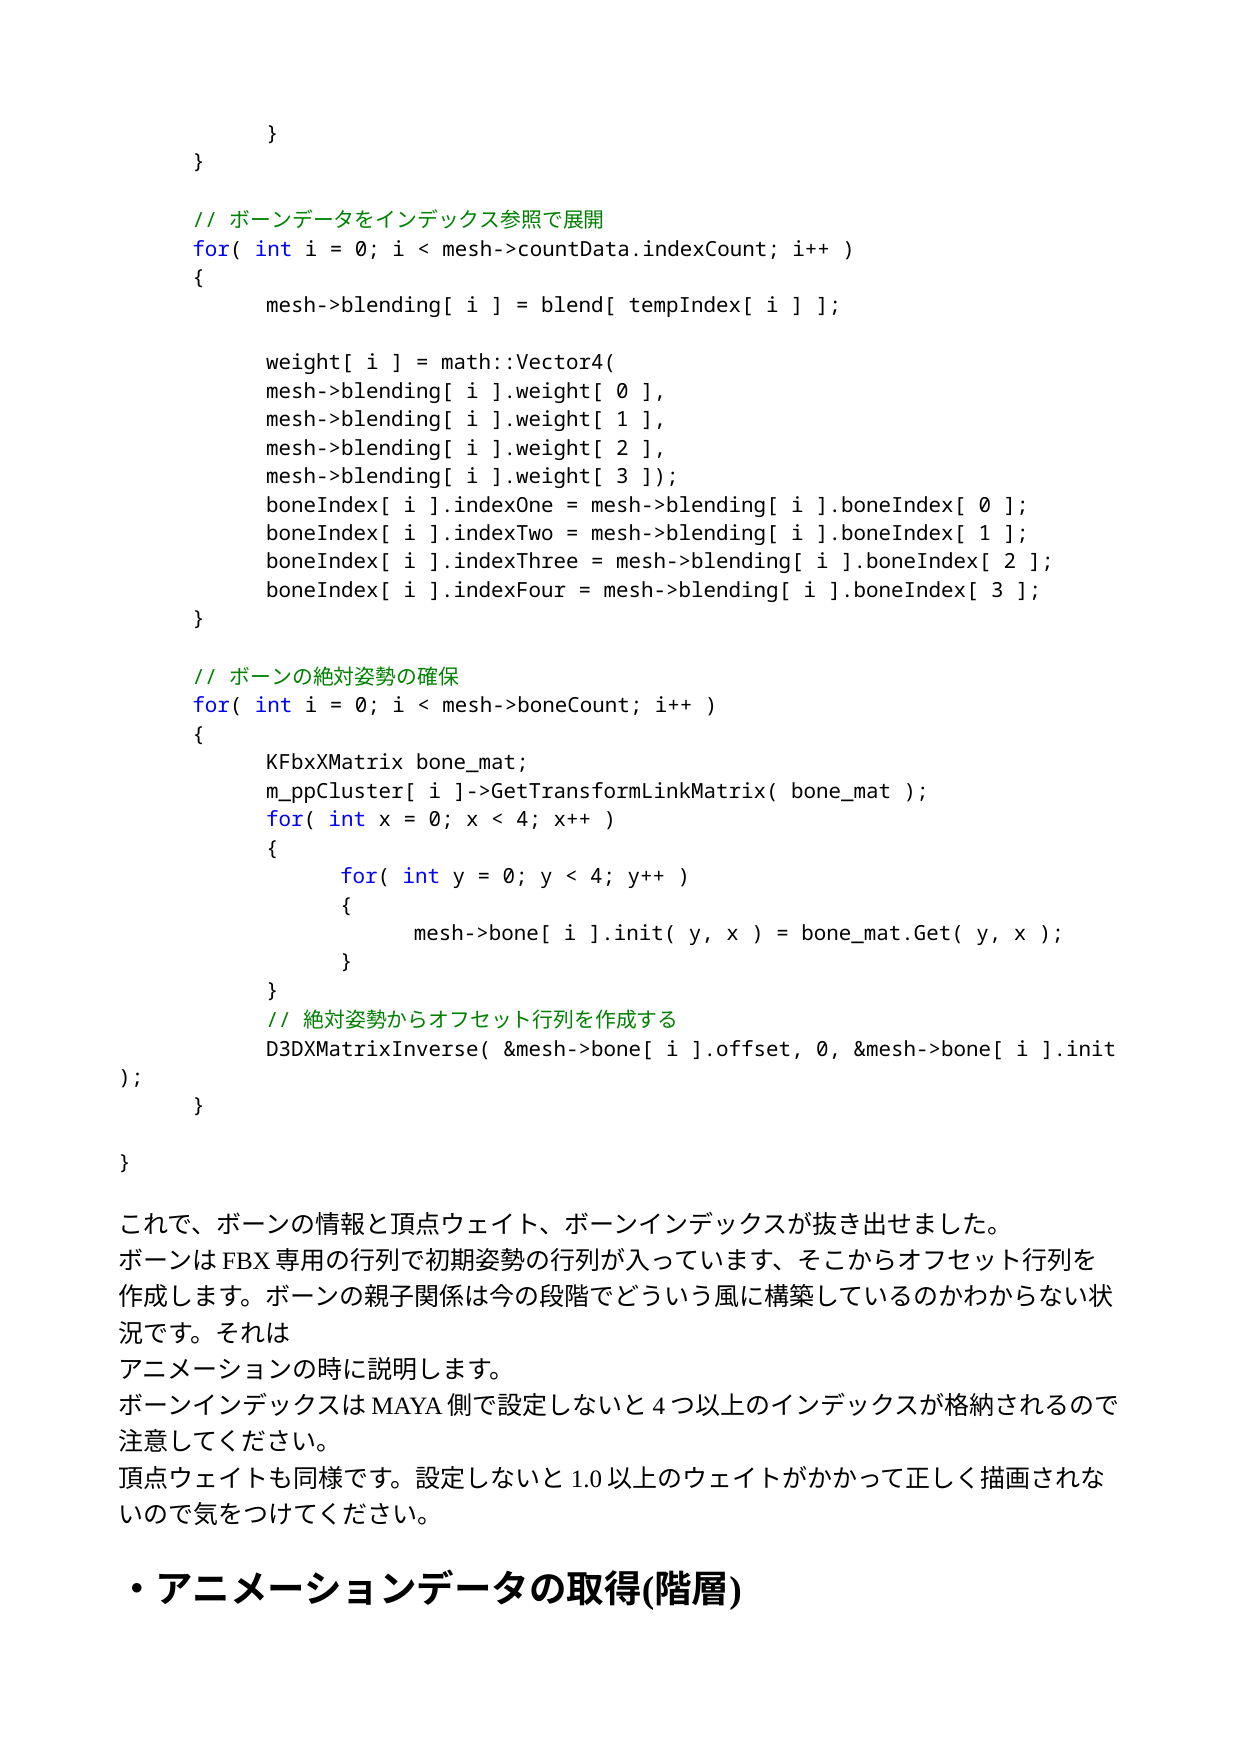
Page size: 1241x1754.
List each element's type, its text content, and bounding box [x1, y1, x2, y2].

text weight[ i ] = math::Vector4( [118, 347, 1122, 376]
text } [118, 975, 1122, 1003]
text } [118, 147, 1122, 175]
text for( int i = 0; i < mesh->boneCount; i++ ) [118, 691, 1122, 719]
text } [118, 1091, 1122, 1119]
text mesh->bone[ i ].init( y, x ) = bone_mat.Get( y, x ); [118, 918, 1122, 947]
text { [118, 719, 1122, 747]
text { [118, 833, 1122, 861]
text boneIndex[ i ].indexThree = mesh->blending[ i ].boneIndex[ 2 ]; [118, 547, 1122, 575]
text boneIndex[ i ].indexFour = mesh->blending[ i ].boneIndex[ 3 ]; [118, 575, 1122, 603]
text } [118, 603, 1122, 632]
text KFbxXMatrix bone_mat; [118, 747, 1122, 776]
text for( int x = 0; x < 4; x++ ) [118, 804, 1122, 833]
text boneIndex[ i ].indexTwo = mesh->blending[ i ].boneIndex[ 1 ]; [118, 518, 1122, 547]
text mesh->blending[ i ].weight[ 2 ], [118, 433, 1122, 461]
text これで、ボーンの情報と頂点ウェイト、ボーンインデックスが抜き出せました。 [118, 1204, 1122, 1241]
text D3DXMatrixInverse( &mesh->bone[ i ].offset, 0, &mesh->bone[ i ].init ); [118, 1034, 1122, 1091]
text ボーンインデックスはMAYA側で設定しないと4つ以上のインデックスが格納されるので注意してください。 [118, 1386, 1122, 1458]
text アニメーションの時に説明します。 [118, 1349, 1122, 1386]
text mesh->blending[ i ].weight[ 3 ]); [118, 461, 1122, 490]
text ・アニメーションデータの取得(階層) [118, 1559, 1122, 1614]
text } [118, 947, 1122, 975]
text m_ppCluster[ i ]->GetTransformLinkMatrix( bone_mat ); [118, 776, 1122, 804]
text // ボーンデータをインデックス参照で展開 [118, 203, 1122, 234]
text { [118, 262, 1122, 291]
text // 絶対姿勢からオフセット行列を作成する [118, 1003, 1122, 1034]
text mesh->blending[ i ].weight[ 0 ], [118, 376, 1122, 404]
text for( int y = 0; y < 4; y++ ) [118, 861, 1122, 890]
text } [118, 118, 1122, 147]
text // ボーンの絶対姿勢の確保 [118, 660, 1122, 691]
text } [118, 1147, 1122, 1176]
text boneIndex[ i ].indexOne = mesh->blending[ i ].boneIndex[ 0 ]; [118, 490, 1122, 518]
text for( int i = 0; i < mesh->countData.indexCount; i++ ) [118, 234, 1122, 262]
text mesh->blending[ i ].weight[ 1 ], [118, 404, 1122, 433]
text 頂点ウェイトも同様です。設定しないと1.0以上のウェイトがかかって正しく描画されないので気をつけてください。 [118, 1458, 1122, 1531]
text ボーンはFBX専用の行列で初期姿勢の行列が入っています、そこからオフセット行列を作成します。ボーンの親子関係は今の段階でどういう風に構築しているのかわからない状況です。それは [118, 1241, 1122, 1349]
text mesh->blending[ i ] = blend[ tempIndex[ i ] ]; [118, 291, 1122, 319]
text { [118, 890, 1122, 918]
